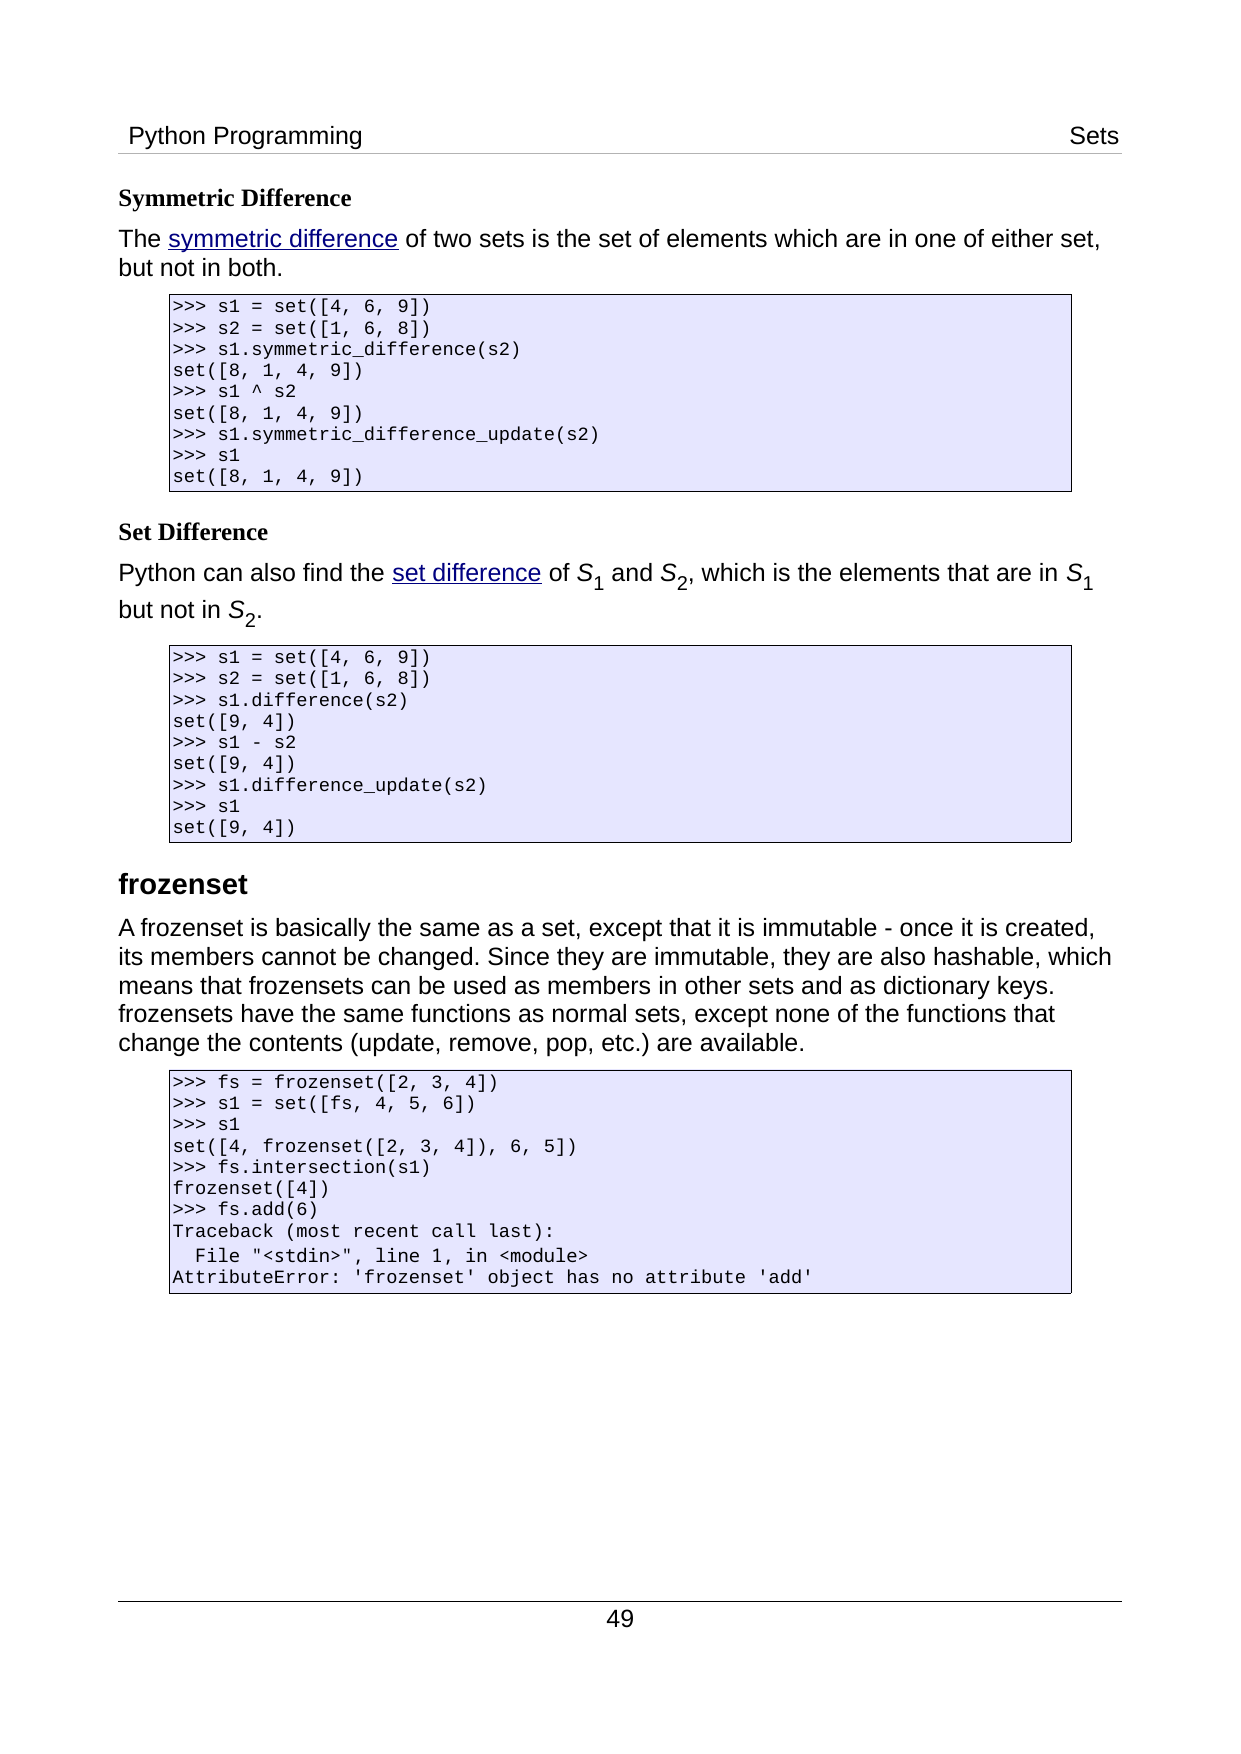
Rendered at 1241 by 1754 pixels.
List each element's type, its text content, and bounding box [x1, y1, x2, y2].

subtitle frozenset [118, 867, 1122, 901]
text >>> s1 ^ s2 [170, 379, 1071, 400]
text AttributeError: 'frozenset' object has no attribute 'add' [170, 1265, 1071, 1293]
text >>> fs.add(6) [170, 1197, 1071, 1218]
text A frozenset is basically the same as a set, except that it is immutable - once it is created, its members cannot be changed. Since they are immutable, they are also hashable, which means that frozensets can be used as members in other sets and as dictionary keys. frozensets have the same functions as normal sets, except none of the functions that change the contents (update, remove, pop, etc.) are available. [118, 913, 1122, 1057]
text >>> s1.difference_update(s2) [170, 772, 1071, 793]
text Python can also find the set difference of S1 and S2, which is the elements that are in S1 but not in S2. [118, 558, 1122, 632]
text >>> s1.difference(s2) [170, 687, 1071, 708]
text set([8, 1, 4, 9]) [170, 464, 1071, 491]
text set([9, 4]) [170, 708, 1071, 730]
text >>> s1 = set([4, 6, 9]) [170, 295, 1071, 315]
text The symmetric difference of two sets is the set of elements which are in one of either set, but not in both. [118, 224, 1122, 282]
text set([4, frozenset([2, 3, 4]), 6, 5]) [170, 1133, 1071, 1154]
text >>> fs.intersection(s1) [170, 1154, 1071, 1176]
text set([8, 1, 4, 9]) [170, 358, 1071, 379]
text set([9, 4]) [170, 751, 1071, 772]
text >>> s2 = set([1, 6, 8]) [170, 666, 1071, 687]
text >>> s1 - s2 [170, 730, 1071, 751]
text >>> fs = frozenset([2, 3, 4]) [170, 1071, 1071, 1091]
text set([8, 1, 4, 9]) [170, 400, 1071, 422]
text Traceback (most recent call last): [170, 1218, 1071, 1239]
text >>> s1 = set([4, 6, 9]) [170, 646, 1071, 666]
text >>> s1 [170, 1112, 1071, 1133]
subtitle Set Difference [118, 517, 1122, 545]
text frozenset([4]) [170, 1176, 1071, 1197]
text >>> s1 [170, 793, 1071, 815]
text File "<stdin>", line 1, in <module> [170, 1239, 1071, 1265]
text set([9, 4]) [170, 815, 1071, 842]
text >>> s1 [170, 443, 1071, 464]
text >>> s2 = set([1, 6, 8]) [170, 315, 1071, 337]
subtitle Symmetric Difference [118, 183, 1122, 212]
text >>> s1.symmetric_difference(s2) [170, 337, 1071, 358]
text >>> s1.symmetric_difference_update(s2) [170, 422, 1071, 443]
text >>> s1 = set([fs, 4, 5, 6]) [170, 1091, 1071, 1112]
